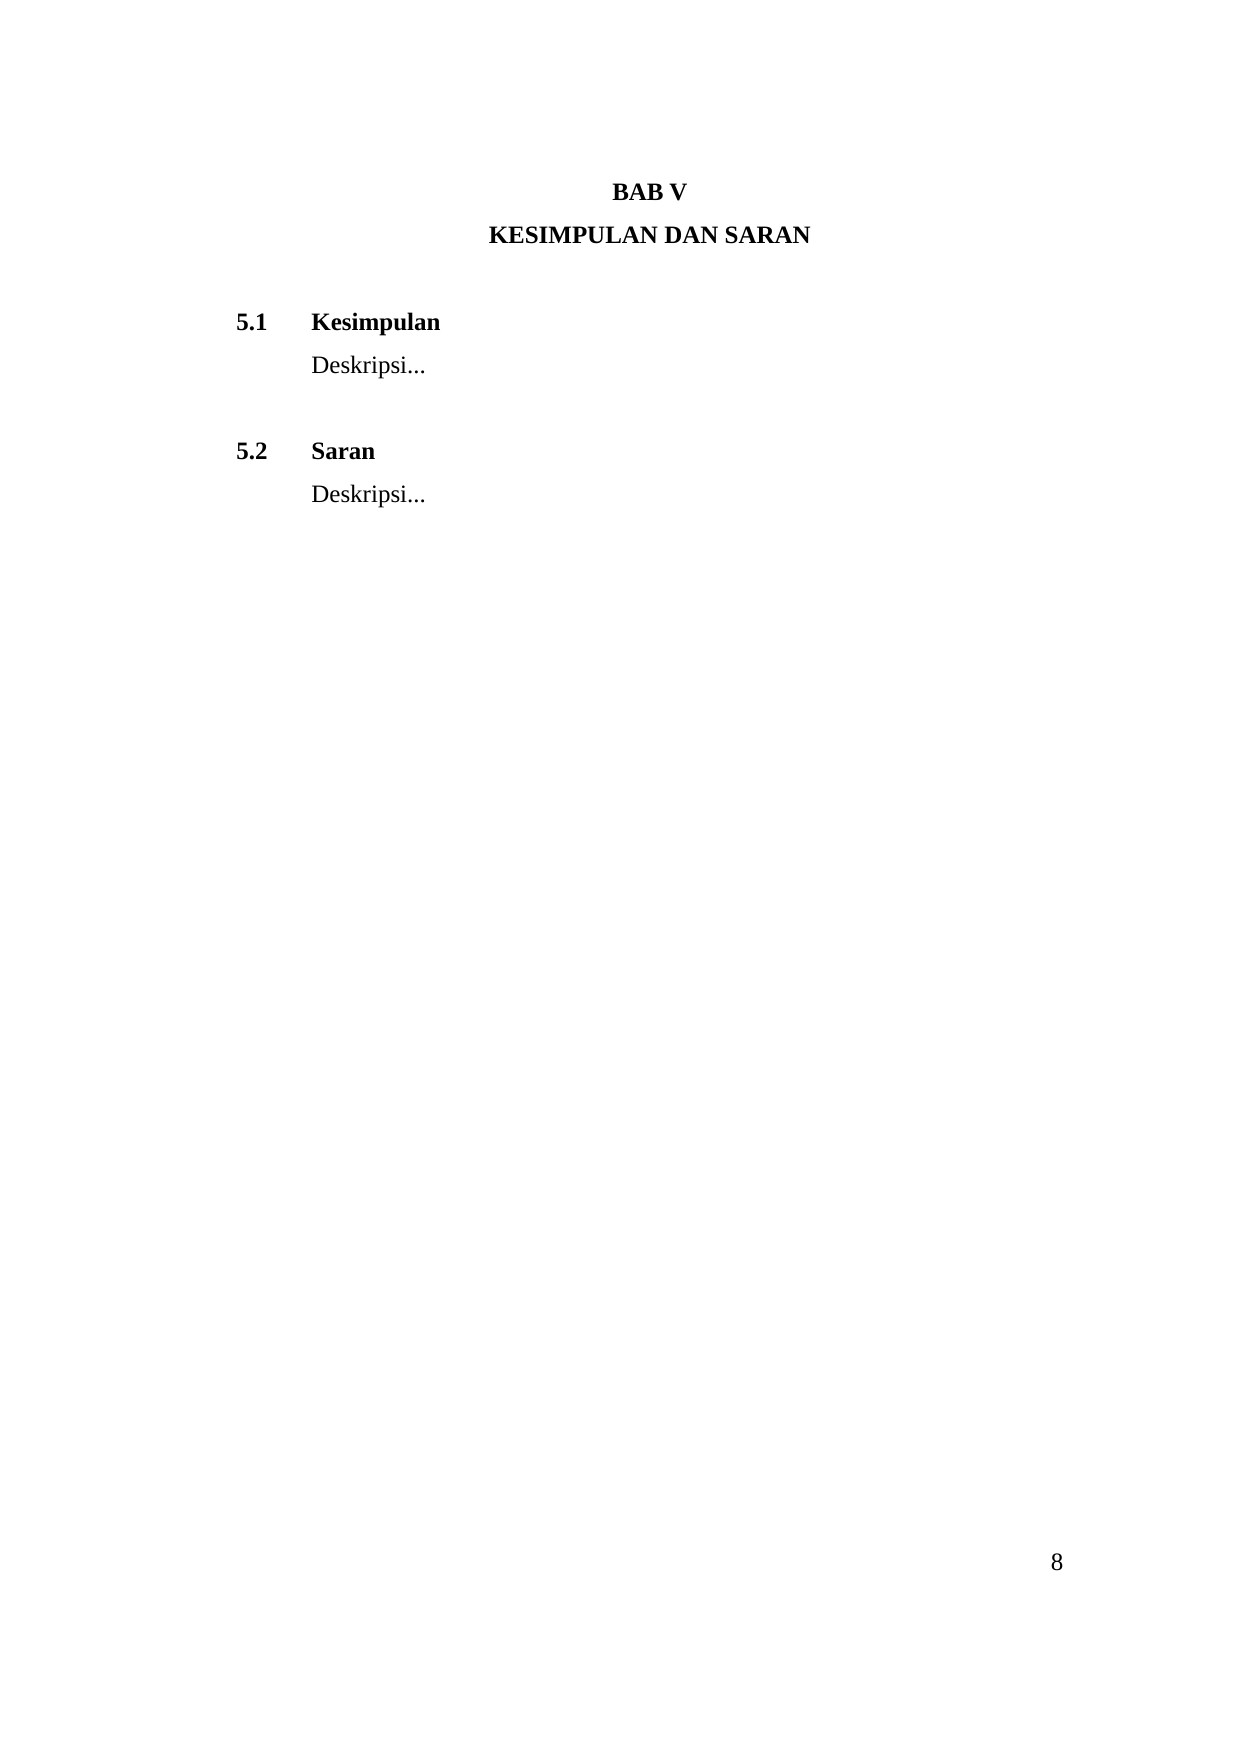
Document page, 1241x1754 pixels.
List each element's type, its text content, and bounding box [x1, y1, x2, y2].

text Deskripsi... [236, 350, 1063, 378]
subtitle 5.1 Kesimpulan [236, 307, 1063, 335]
subtitle 5.2 Saran [236, 436, 1063, 465]
subtitle KESIMPULAN DAN SARAN [236, 220, 1063, 249]
subtitle BAB V [236, 177, 1063, 206]
text Deskripsi... [236, 479, 1063, 508]
